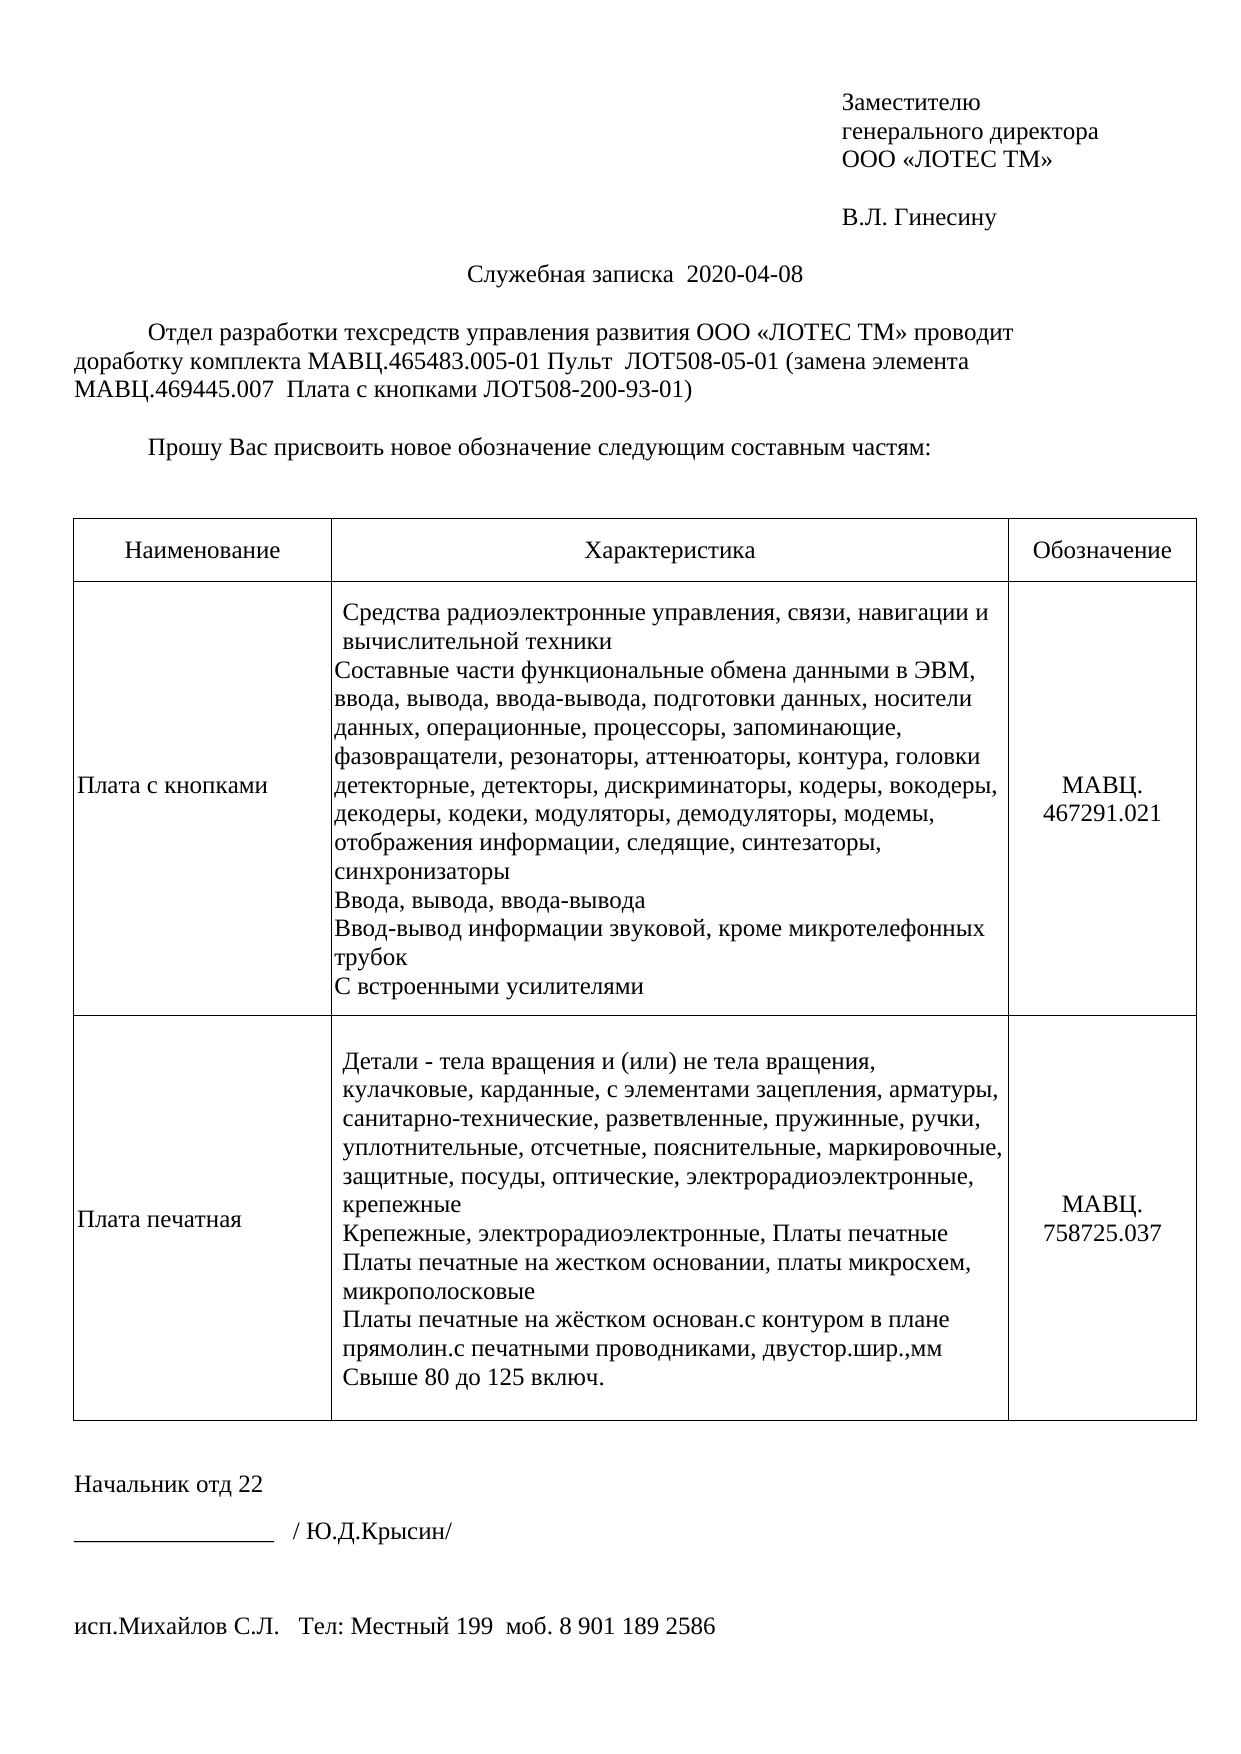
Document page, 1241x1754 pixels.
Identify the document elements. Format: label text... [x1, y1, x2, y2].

text Заместителю [723, 87, 1196, 116]
table_cell Средства радиоэлектронные управления, связи, навигации и вычислительной техники Составные части функциональные обмена данными в ЭВМ, ввода, вывода, ввода-вывода, подготовки данных, носители данных, операционные, процессоры, запоминающие, фазовращатели, резонаторы, аттенюаторы, контура, головки детекторные, детекторы, дискриминаторы, кодеры, вокодеры, декодеры, кодеки, модуляторы, демодуляторы, модемы, отображения информации, следящие, синтезаторы, синхронизаторы Ввода, вывода, ввода-вывода Ввод-вывод информации звуковой, кроме микротелефонных трубок С встроенными усилителями [332, 582, 1008, 1015]
table_header Характеристика [332, 519, 1008, 581]
text ________________ / Ю.Д.Крысин/ [74, 1516, 1193, 1545]
table_cell Детали - тела вращения и (или) не тела вращения, кулачковые, карданные, с элементами зацепления, арматуры, санитарно-технические, разветвленные, пружинные, ручки, уплотнительные, отсчетные, пояснительные, маркировочные, защитные, посуды, оптические, электрорадиоэлектронные, крепежные Крепежные, электрорадиоэлектронные, Платы печатные Платы печатные на жестком основании, платы микросхем, микрополосковые Платы печатные на жёстком основан.с контуром в плане прямолин.с печатными проводниками, двустор.шир.,мм Свыше 80 до 125 включ. [332, 1016, 1008, 1420]
text Отдел разработки техсредств управления развития ООО «ЛОТЕС ТМ» проводит [74, 317, 1196, 346]
text Прошу Вас присвоить новое обозначение следующим составным частям: [74, 432, 1196, 461]
text ООО «ЛОТЕС ТМ» [723, 144, 1196, 173]
text Начальник отд 22 [74, 1469, 1193, 1497]
text доработку комплекта МАВЦ.465483.005-01 Пульт ЛОТ508-05-01 (замена элемента [74, 346, 1196, 374]
text МАВЦ.469445.007 Плата с кнопками ЛОТ508-200-93-01) [74, 374, 1196, 403]
table_cell Плата с кнопками [74, 582, 331, 1015]
table_header Обозначение [1009, 519, 1196, 581]
text исп.Михайлов С.Л. Тел: Местный 199 моб. 8 901 189 2586 [74, 1611, 1193, 1640]
table_header Наименование [74, 519, 331, 581]
table_cell МАВЦ. 758725.037 [1009, 1016, 1196, 1420]
table_cell Плата печатная [74, 1016, 331, 1420]
text В.Л. Гинесину [723, 202, 1196, 231]
table_cell МАВЦ. 467291.021 [1009, 582, 1196, 1015]
text Служебная записка 2020-04-08 [74, 259, 1196, 288]
text генерального директора [723, 116, 1196, 144]
